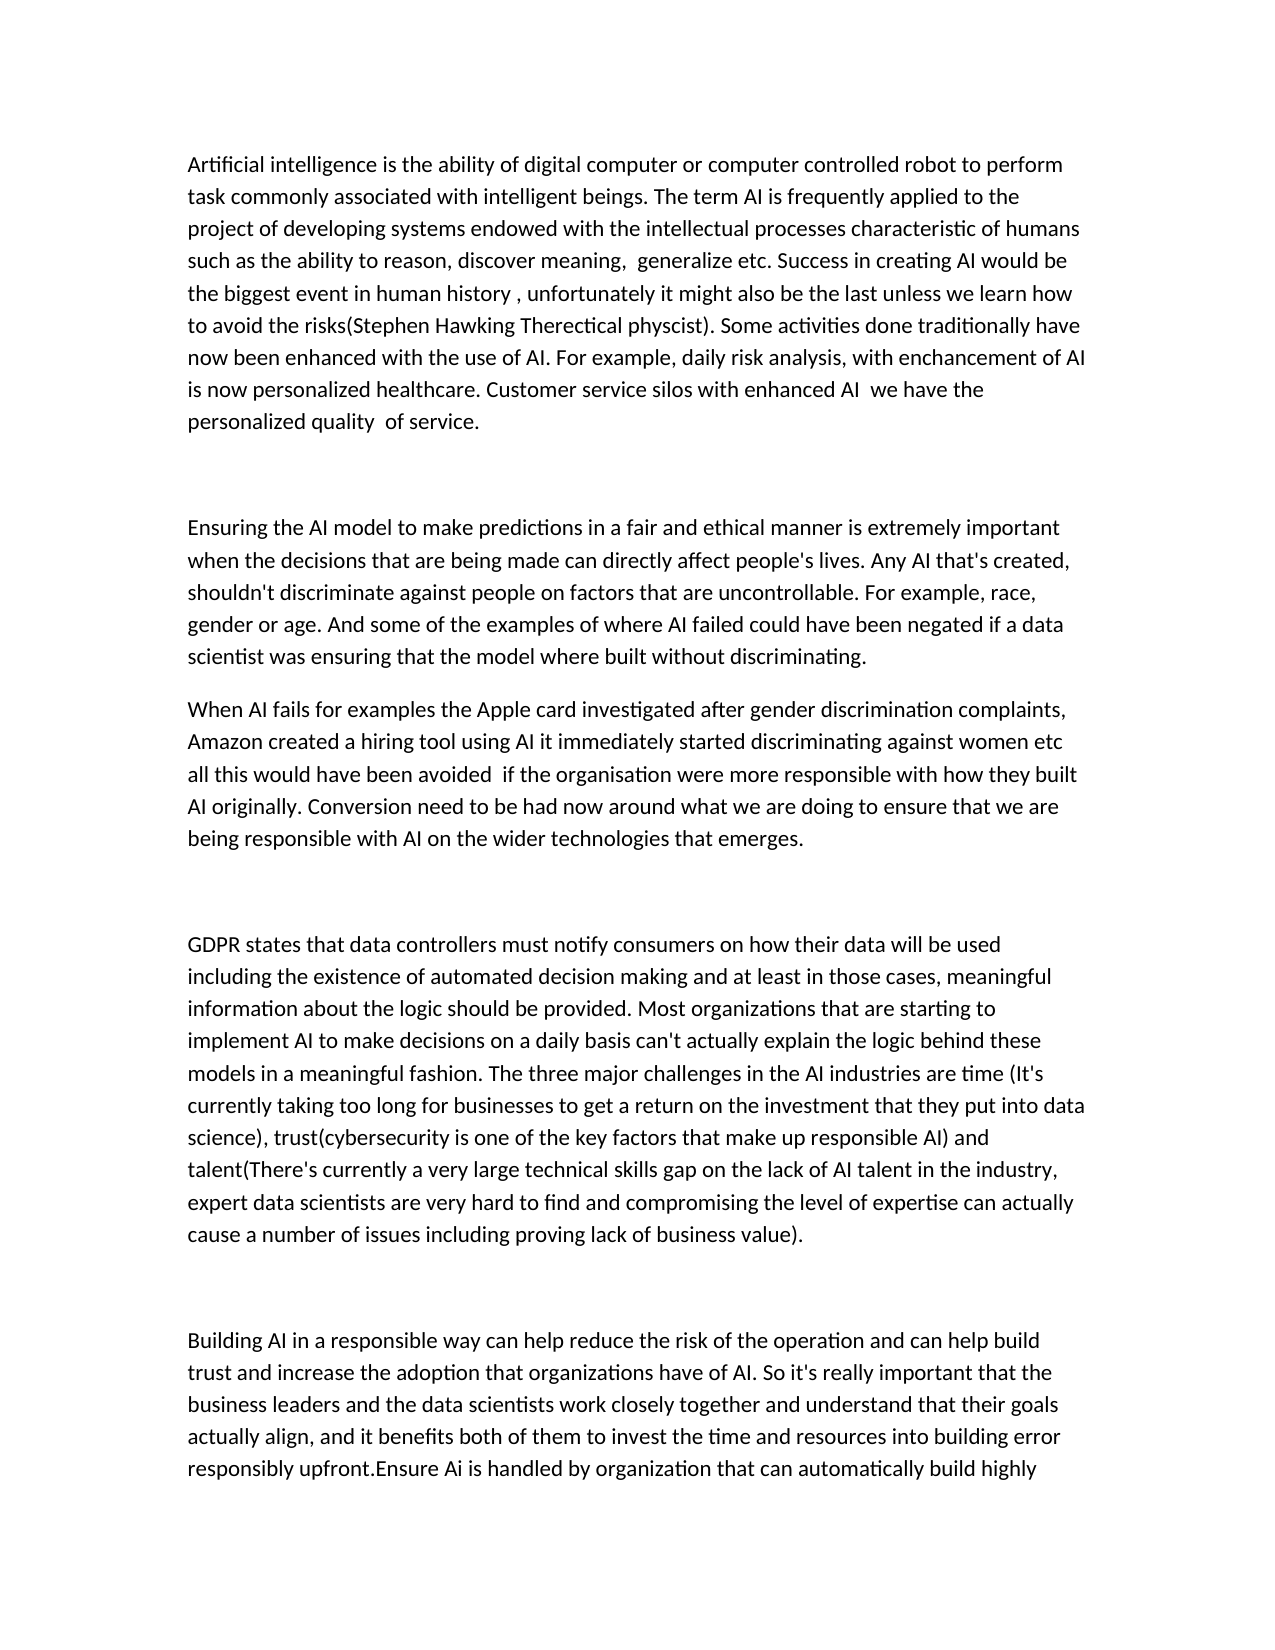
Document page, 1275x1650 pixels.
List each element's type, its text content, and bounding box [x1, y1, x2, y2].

text Ensuring the AI model to make predictions in a fair and ethical manner is extremely important when the decisions that are being made can directly affect people's lives. Any AI that's created, shouldn't discriminate against people on factors that are uncontrollable. For example, race, gender or age. And some of the examples of where AI failed could have been negated if a data scientist was ensuring that the model where built without discriminating. [187, 513, 1087, 670]
text GDPR states that data controllers must notify consumers on how their data will be used including the existence of automated decision making and at least in those cases, meaningful information about the logic should be provided. Most organizations that are starting to implement AI to make decisions on a daily basis can't actually explain the logic behind these models in a meaningful fashion. The three major challenges in the AI industries are time (It's currently taking too long for businesses to get a return on the investment that they put into data science), trust(cybersecurity is one of the key factors that make up responsible AI) and talent(There's currently a very large technical skills gap on the lack of AI talent in the industry, expert data scientists are very hard to find and compromising the level of expertise can actually cause a number of issues including proving lack of business value). [187, 930, 1087, 1248]
text Building AI in a responsible way can help reduce the risk of the operation and can help build trust and increase the adoption that organizations have of AI. So it's really important that the business leaders and the data scientists work closely together and understand that their goals actually align, and it benefits both of them to invest the time and resources into building error responsibly upfront.Ensure Ai is handled by organization that can automatically build highly [187, 1326, 1087, 1483]
text When AI fails for examples the Apple card investigated after gender discrimination complaints, Amazon created a hiring tool using AI it immediately started discriminating against women etc all this would have been avoided if the organisation were more responsible with how they built AI originally. Conversion need to be had now around what we are doing to ensure that we are being responsible with AI on the wider technologies that emerges. [187, 695, 1087, 852]
text Artificial intelligence is the ability of digital computer or computer controlled robot to perform task commonly associated with intelligent beings. The term AI is frequently applied to the project of developing systems endowed with the intellectual processes characteristic of humans such as the ability to reason, discover meaning, generalize etc. Success in creating AI would be the biggest event in human history , unfortunately it might also be the last unless we learn how to avoid the risks(Stephen Hawking Therectical physcist). Some activities done traditionally have now been enhanced with the use of AI. For example, daily risk analysis, with enchancement of AI is now personalized healthcare. Customer service silos with enhanced AI we have the personalized quality of service. [187, 150, 1087, 436]
